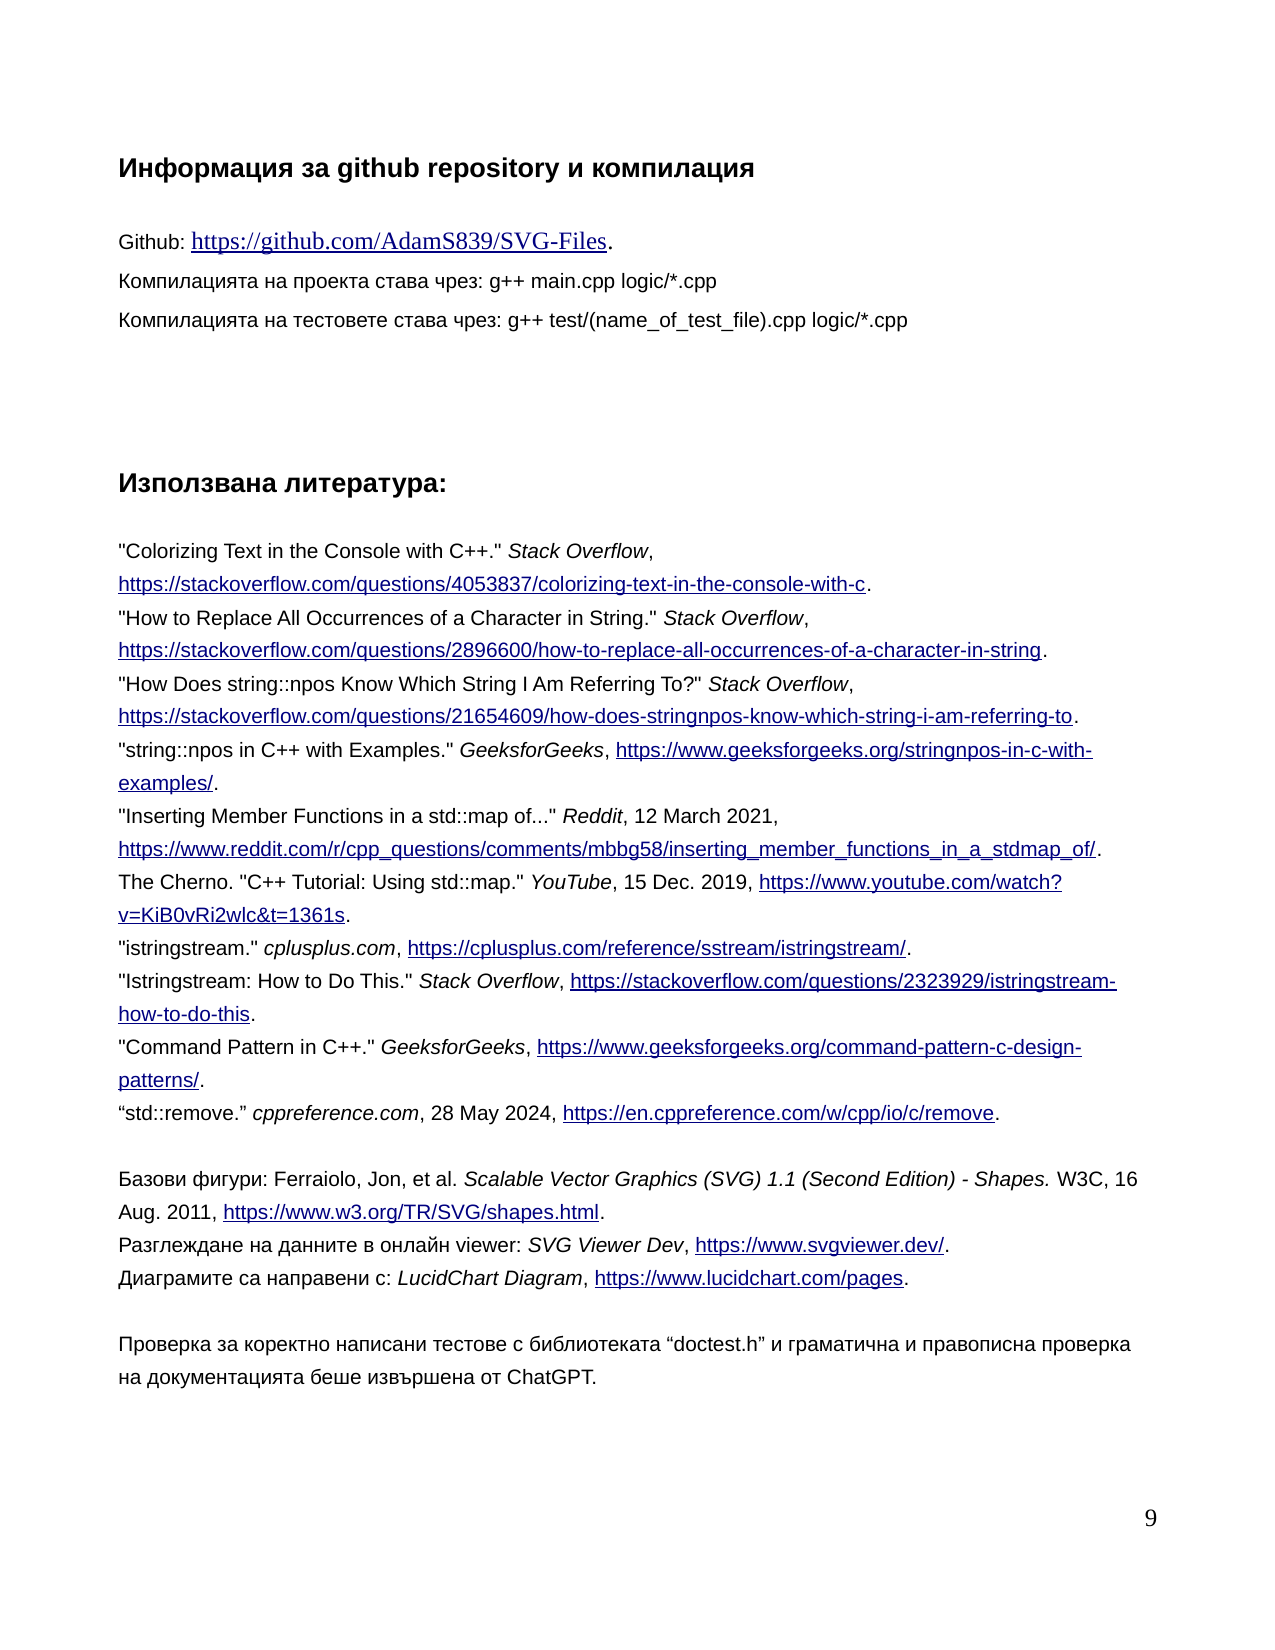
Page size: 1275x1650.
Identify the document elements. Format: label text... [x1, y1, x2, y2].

text Проверка за коректно написани тестове с библиотеката “doctest.h” и граматична и правописна проверка на документацията беше извършена от ChatGPT. [118, 1292, 1157, 1391]
text Github: https://github.com/AdamS839/SVG-Files. [118, 223, 1157, 256]
text "Colorizing Text in the Console with C++." Stack Overflow, https://stackoverflow.com/questions/4053837/colorizing-text-in-the-console-with-c. "How to Replace All Occurrences of a Character in String." Stack Overflow, https://stackoverflow.com/questions/2896600/how-to-replace-all-occurrences-of-a-character-in-string. "How Does string::npos Know Which String I Am Referring To?" Stack Overflow, https://stackoverflow.com/questions/21654609/how-does-stringnpos-know-which-string-i-am-referring-to. "string::npos in C++ with Examples." GeeksforGeeks, https://www.geeksforgeeks.org/stringnpos-in-c-with-examples/. "Inserting Member Functions in a std::map of..." Reddit, 12 March 2021, https://www.reddit.com/r/cpp_questions/comments/mbbg58/inserting_member_functions_in_a_stdmap_of/. The Cherno. "C++ Tutorial: Using std::map." YouTube, 15 Dec. 2019, https://www.youtube.com/watch?v=KiB0vRi2wlc&t=1361s. "istringstream." cplusplus.com, https://cplusplus.com/reference/sstream/istringstream/. "Istringstream: How to Do This." Stack Overflow, https://stackoverflow.com/questions/2323929/istringstream-how-to-do-this. "Command Pattern in C++." GeeksforGeeks, https://www.geeksforgeeks.org/command-pattern-c-design-patterns/. [118, 532, 1157, 1094]
text Базови фигури: Ferraiolo, Jon, et al. Scalable Vector Graphics (SVG) 1.1 (Second Edition) - Shapes. W3C, 16 Aug. 2011, https://www.w3.org/TR/SVG/shapes.html. Разглеждане на данните в онлайн viewer: SVG Viewer Dev, https://www.svgviewer.dev/. Диаграмите са направени с: LucidChart Diagram, https://www.lucidchart.com/pages. [118, 1160, 1157, 1292]
text “std::remove.” cppreference.com, 28 May 2024, https://en.cppreference.com/w/cpp/io/c/remove. [118, 1094, 1157, 1127]
text Компилацията на проекта става чрез: g++ main.cpp logic/*.cpp [118, 262, 1157, 295]
text Компилацията на тестовете става чрез: g++ test/(name_of_test_file).cpp logic/*.cpp [118, 301, 1157, 334]
text Информация за github repository и компилация [118, 151, 1157, 184]
text Използвана литература: [118, 466, 1157, 499]
